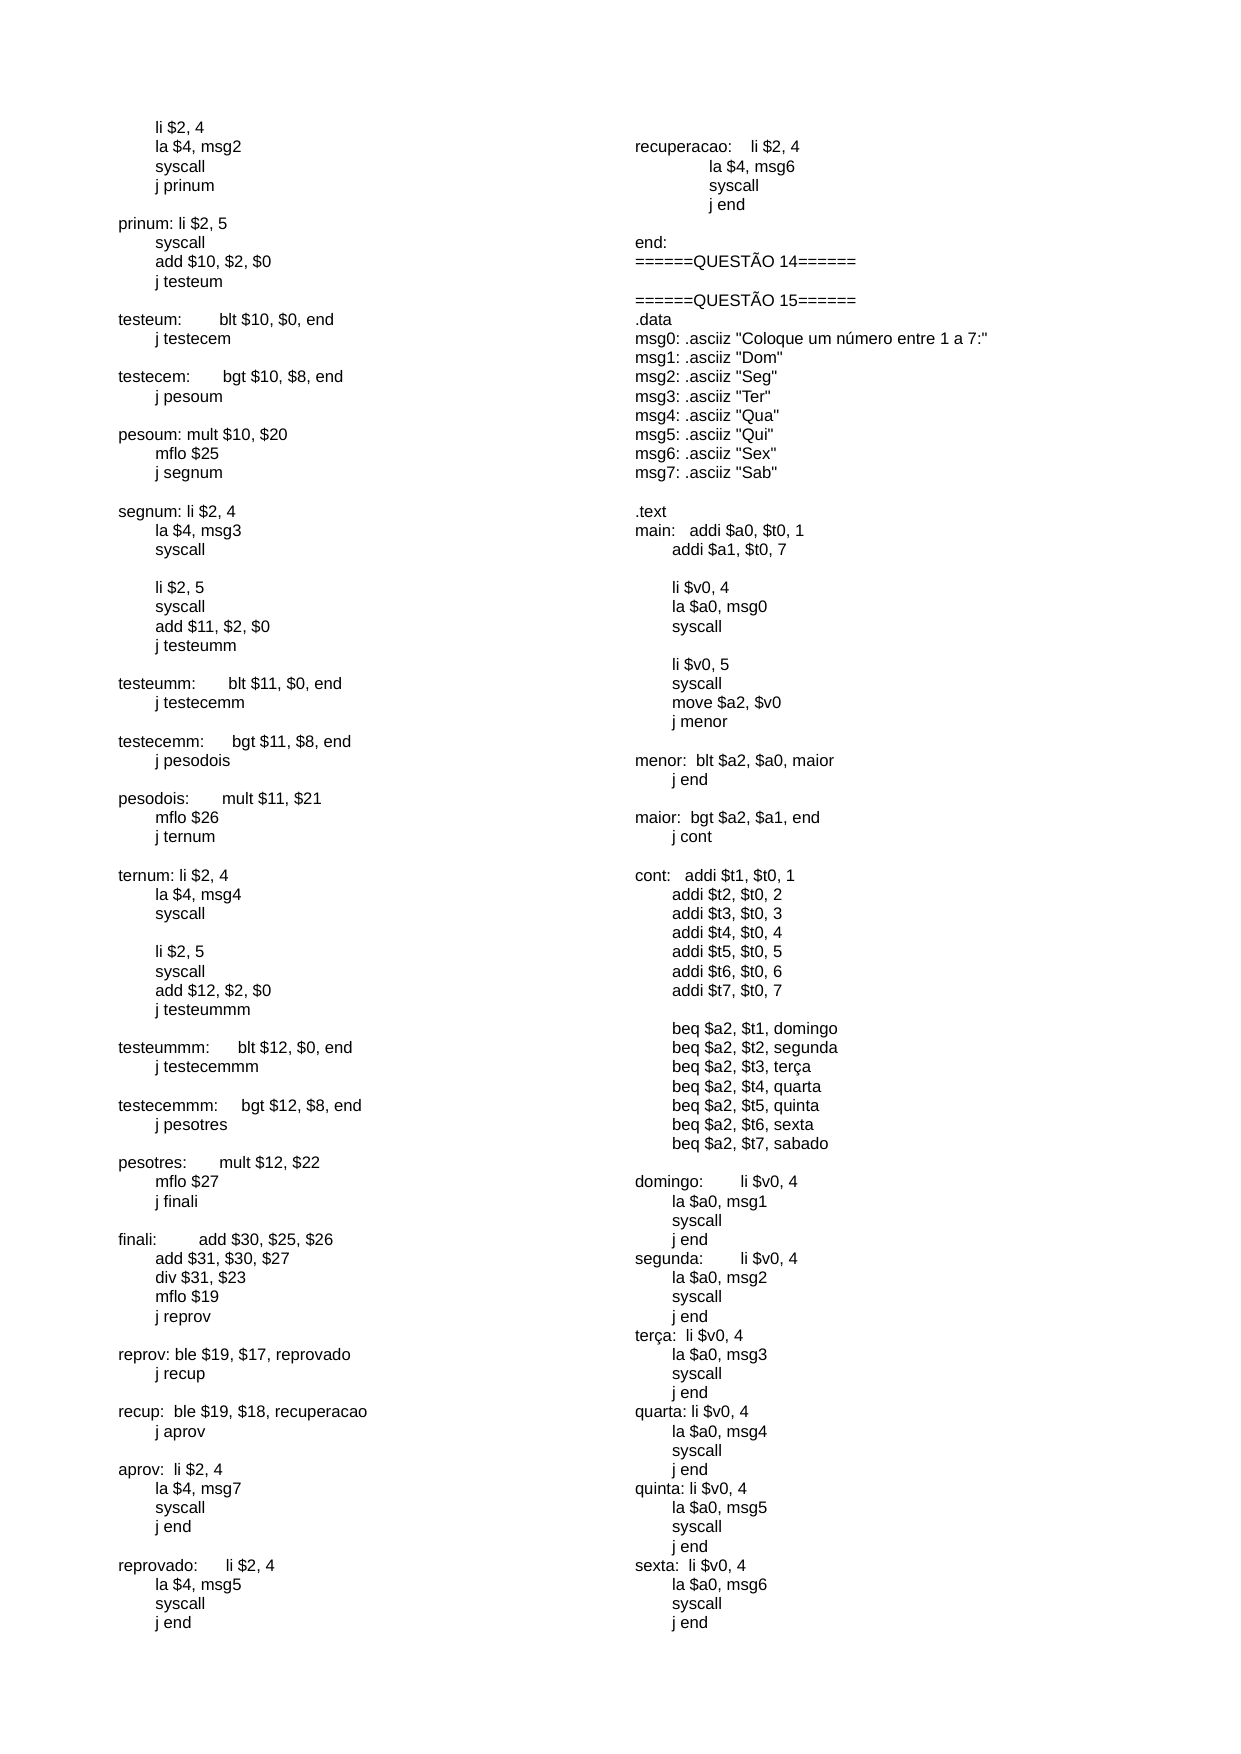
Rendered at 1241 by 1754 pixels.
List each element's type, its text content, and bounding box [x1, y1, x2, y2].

text testecem: bgt $10, $8, end [118, 367, 605, 386]
text add $31, $30, $27 [118, 1249, 605, 1268]
text syscall [635, 176, 1122, 195]
text j end [635, 1613, 1122, 1632]
text j end [635, 1536, 1122, 1556]
text end: [635, 233, 1122, 252]
text syscall [635, 674, 1122, 693]
text prinum: li $2, 5 [118, 214, 605, 233]
text mflo $27 [118, 1172, 605, 1191]
text la $a0, msg3 [635, 1345, 1122, 1364]
text testeummm: blt $12, $0, end [118, 1038, 605, 1057]
text aprov: li $2, 4 [118, 1460, 605, 1479]
text testeumm: blt $11, $0, end [118, 674, 605, 693]
text la $4, msg3 [118, 521, 605, 540]
text syscall [635, 1441, 1122, 1460]
text syscall [118, 904, 605, 923]
text la $a0, msg4 [635, 1421, 1122, 1441]
text syscall [118, 597, 605, 616]
text addi $t4, $t0, 4 [635, 923, 1122, 942]
text la $4, msg4 [118, 885, 605, 904]
text li $v0, 4 [635, 578, 1122, 597]
text syscall [118, 1498, 605, 1517]
text ternum: li $2, 4 [118, 866, 605, 885]
text j testeum [118, 271, 605, 291]
text move $a2, $v0 [635, 693, 1122, 712]
text add $11, $2, $0 [118, 616, 605, 636]
text syscall [635, 1594, 1122, 1613]
text j recup [118, 1364, 605, 1383]
text msg2: .asciiz "Seg" [635, 367, 1122, 386]
text beq $a2, $t7, sabado [635, 1134, 1122, 1153]
text j finali [118, 1191, 605, 1211]
text li $v0, 5 [635, 655, 1122, 674]
text j end [635, 770, 1122, 789]
text beq $a2, $t3, terça [635, 1057, 1122, 1076]
text j end [635, 1460, 1122, 1479]
text div $31, $23 [118, 1268, 605, 1287]
text syscall [118, 156, 605, 176]
text .data [635, 310, 1122, 329]
text j end [118, 1613, 605, 1632]
text .text [635, 501, 1122, 521]
text add $10, $2, $0 [118, 252, 605, 271]
text la $a0, msg2 [635, 1268, 1122, 1287]
text testecemmm: bgt $12, $8, end [118, 1096, 605, 1115]
text j testecemm [118, 693, 605, 712]
text la $4, msg6 [635, 156, 1122, 176]
text maior: bgt $a2, $a1, end [635, 808, 1122, 827]
text j prinum [118, 176, 605, 195]
text j end [635, 1230, 1122, 1249]
text menor: blt $a2, $a0, maior [635, 751, 1122, 770]
text beq $a2, $t1, domingo [635, 1019, 1122, 1038]
text addi $t5, $t0, 5 [635, 942, 1122, 961]
text pesoum: mult $10, $20 [118, 425, 605, 444]
text addi $t3, $t0, 3 [635, 904, 1122, 923]
text addi $t7, $t0, 7 [635, 981, 1122, 1000]
text syscall [635, 1211, 1122, 1230]
text la $4, msg7 [118, 1479, 605, 1498]
text la $4, msg5 [118, 1575, 605, 1594]
text j segnum [118, 463, 605, 482]
text mflo $25 [118, 444, 605, 463]
text finali: add $30, $25, $26 [118, 1230, 605, 1249]
text recuperacao: li $2, 4 [635, 137, 1122, 156]
text syscall [118, 233, 605, 252]
text sexta: li $v0, 4 [635, 1556, 1122, 1575]
text terça: li $v0, 4 [635, 1326, 1122, 1345]
text j pesoum [118, 386, 605, 406]
text beq $a2, $t4, quarta [635, 1076, 1122, 1096]
text msg6: .asciiz "Sex" [635, 444, 1122, 463]
text j end [118, 1517, 605, 1536]
text syscall [118, 540, 605, 559]
text j menor [635, 712, 1122, 731]
text addi $a1, $t0, 7 [635, 540, 1122, 559]
text j end [635, 1306, 1122, 1326]
text j reprov [118, 1306, 605, 1326]
text cont: addi $t1, $t0, 1 [635, 866, 1122, 885]
text j cont [635, 827, 1122, 846]
text la $4, msg2 [118, 137, 605, 156]
text syscall [118, 1594, 605, 1613]
text reprovado: li $2, 4 [118, 1556, 605, 1575]
text j testeummm [118, 1000, 605, 1019]
text syscall [635, 1364, 1122, 1383]
text syscall [635, 616, 1122, 636]
text testeum: blt $10, $0, end [118, 310, 605, 329]
text li $2, 5 [118, 942, 605, 961]
text j testeumm [118, 636, 605, 655]
text mflo $19 [118, 1287, 605, 1306]
text reprov: ble $19, $17, reprovado [118, 1345, 605, 1364]
text la $a0, msg5 [635, 1498, 1122, 1517]
text quinta: li $v0, 4 [635, 1479, 1122, 1498]
text syscall [118, 961, 605, 981]
text j pesodois [118, 751, 605, 770]
text j testecem [118, 329, 605, 348]
text msg0: .asciiz "Coloque um número entre 1 a 7:" [635, 329, 1122, 348]
text la $a0, msg0 [635, 597, 1122, 616]
text segnum: li $2, 4 [118, 501, 605, 521]
text j pesotres [118, 1115, 605, 1134]
text domingo: li $v0, 4 [635, 1172, 1122, 1191]
text beq $a2, $t2, segunda [635, 1038, 1122, 1057]
text segunda: li $v0, 4 [635, 1249, 1122, 1268]
text msg5: .asciiz "Qui" [635, 425, 1122, 444]
text j aprov [118, 1421, 605, 1441]
text j end [635, 195, 1122, 214]
text recup: ble $19, $18, recuperacao [118, 1402, 605, 1421]
text addi $t6, $t0, 6 [635, 961, 1122, 981]
text msg3: .asciiz "Ter" [635, 386, 1122, 406]
text j testecemmm [118, 1057, 605, 1076]
text main: addi $a0, $t0, 1 [635, 521, 1122, 540]
text add $12, $2, $0 [118, 981, 605, 1000]
text addi $t2, $t0, 2 [635, 885, 1122, 904]
text ======QUESTÃO 15====== [635, 291, 1122, 310]
text li $2, 4 [118, 118, 605, 137]
text pesodois: mult $11, $21 [118, 789, 605, 808]
text quarta: li $v0, 4 [635, 1402, 1122, 1421]
text li $2, 5 [118, 578, 605, 597]
text msg4: .asciiz "Qua" [635, 406, 1122, 425]
text la $a0, msg1 [635, 1191, 1122, 1211]
text j ternum [118, 827, 605, 846]
text j end [635, 1383, 1122, 1402]
text la $a0, msg6 [635, 1575, 1122, 1594]
text pesotres: mult $12, $22 [118, 1153, 605, 1172]
text beq $a2, $t6, sexta [635, 1115, 1122, 1134]
text testecemm: bgt $11, $8, end [118, 731, 605, 751]
text ======QUESTÃO 14====== [635, 252, 1122, 271]
text msg7: .asciiz "Sab" [635, 463, 1122, 482]
text syscall [635, 1287, 1122, 1306]
text mflo $26 [118, 808, 605, 827]
text syscall [635, 1517, 1122, 1536]
text beq $a2, $t5, quinta [635, 1096, 1122, 1115]
text msg1: .asciiz "Dom" [635, 348, 1122, 367]
